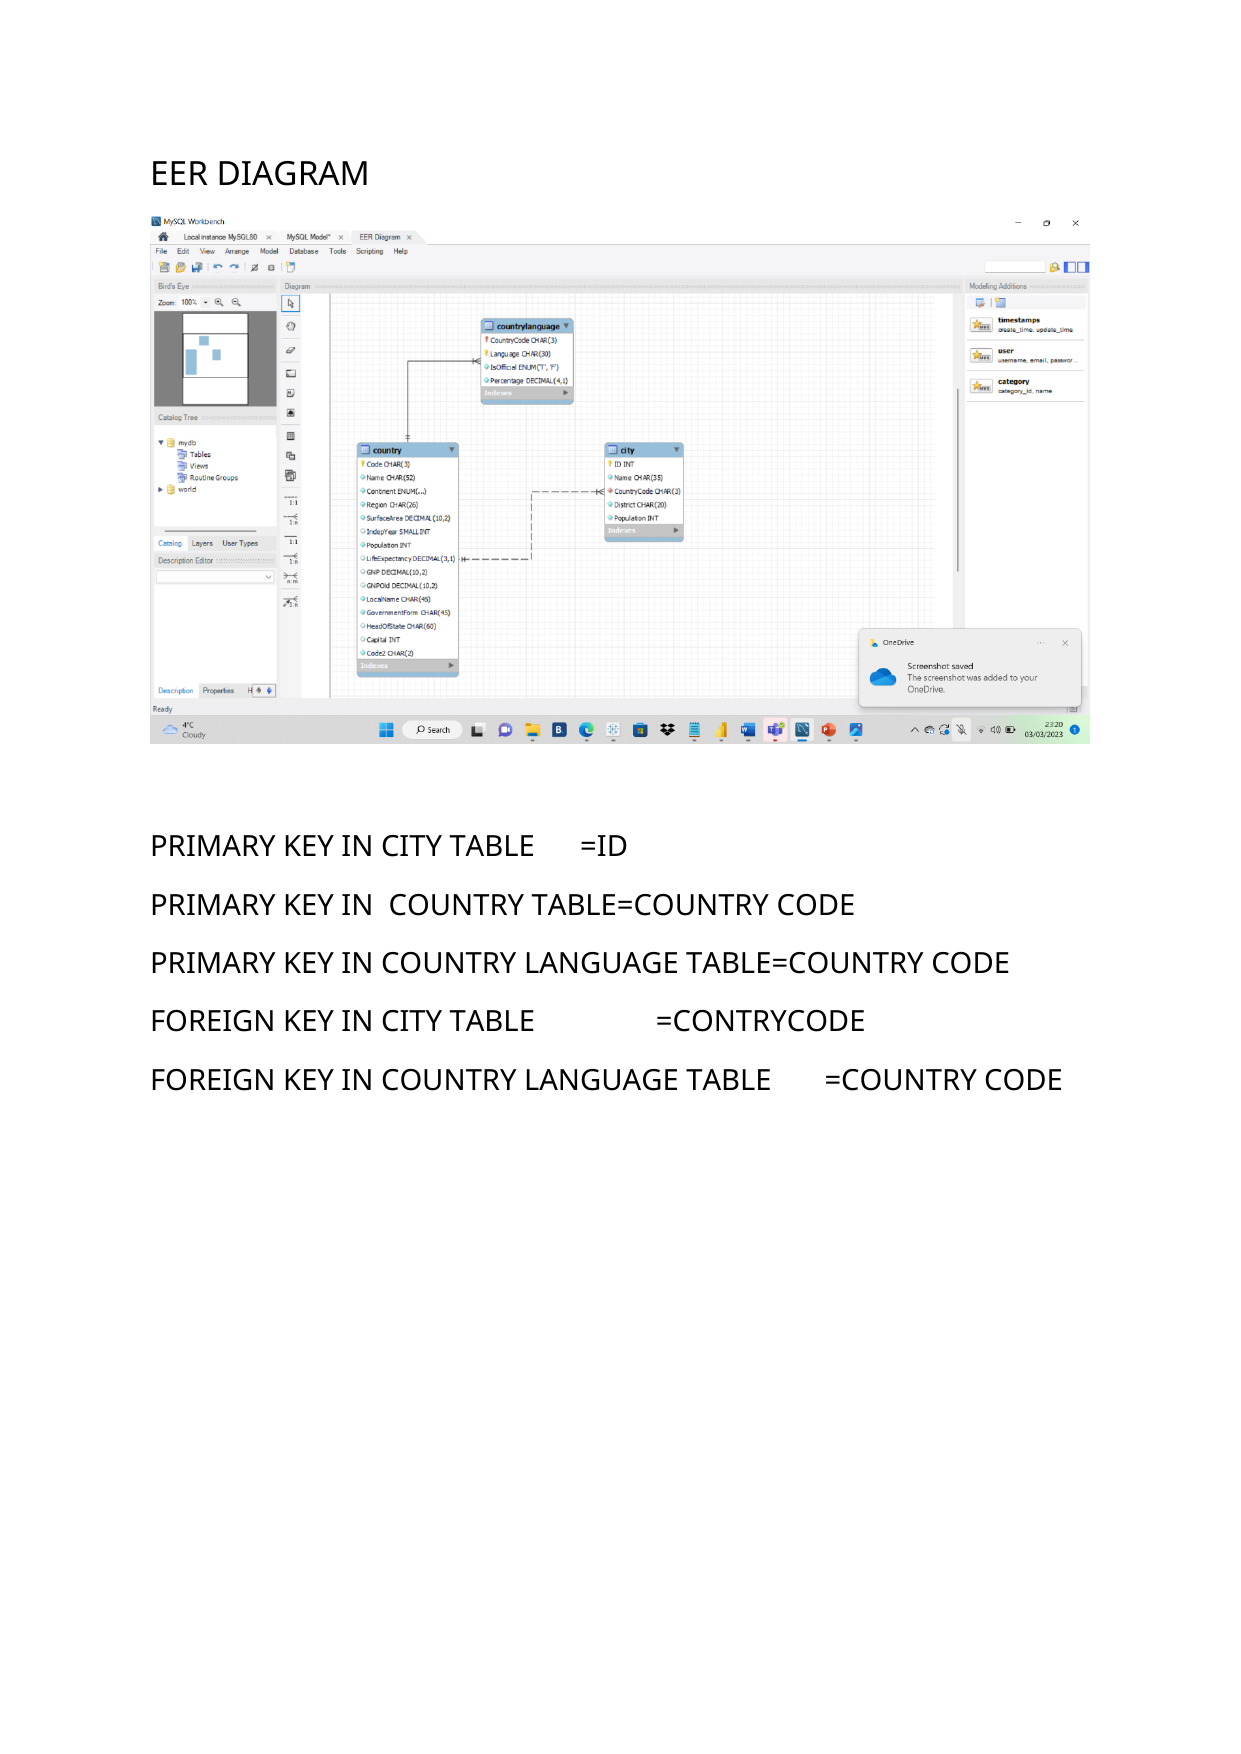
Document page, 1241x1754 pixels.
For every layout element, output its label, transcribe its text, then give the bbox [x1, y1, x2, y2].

text FOREIGN KEY IN COUNTRY LANGUAGE TABLE =COUNTRY CODE [150, 1059, 1090, 1098]
text PRIMARY KEY IN COUNTRY LANGUAGE TABLE=COUNTRY CODE [150, 942, 1090, 982]
text PRIMARY KEY IN COUNTRY TABLE=COUNTRY CODE [150, 884, 1090, 923]
text FOREIGN KEY IN CITY TABLE =CONTRYCODE [150, 1000, 1090, 1040]
text PRIMARY KEY IN CITY TABLE =ID [150, 825, 1090, 865]
text EER DIAGRAM [150, 150, 1090, 195]
